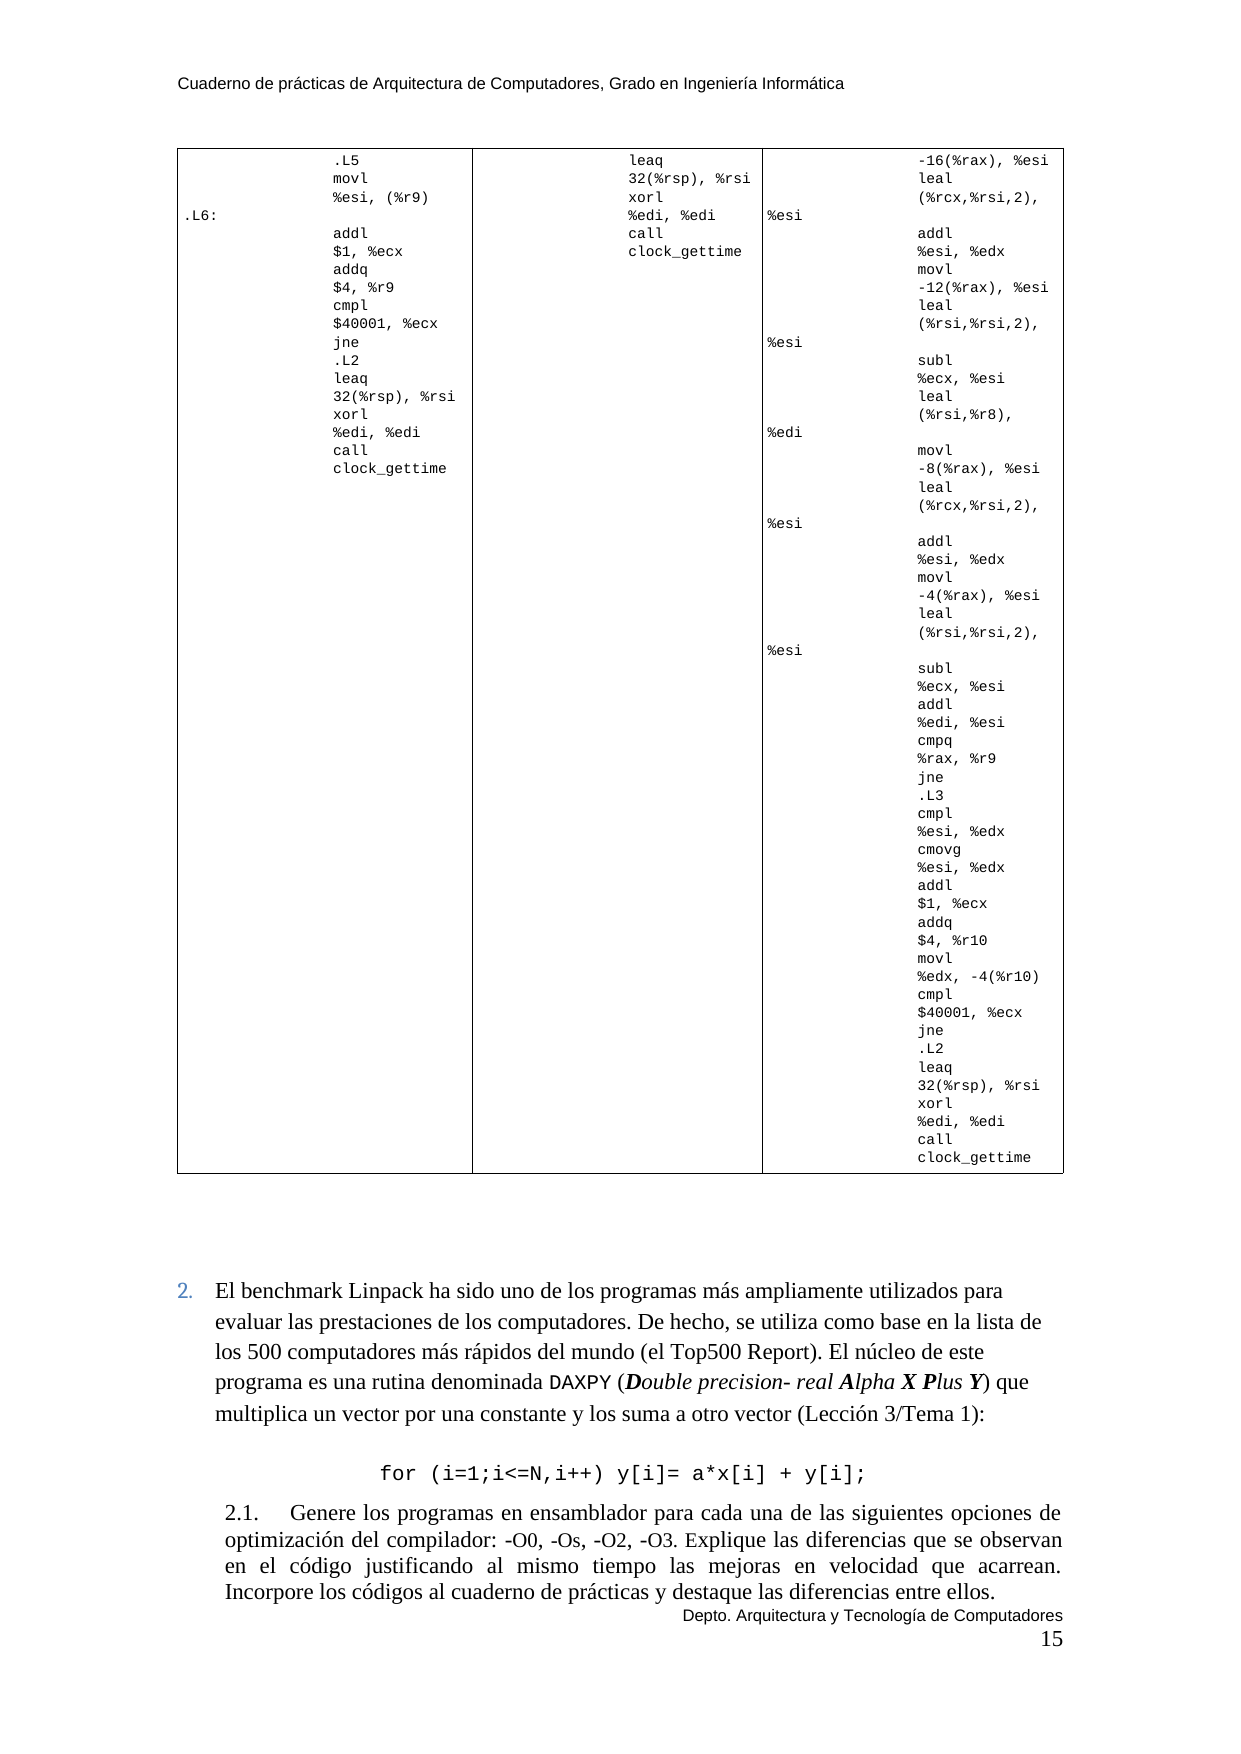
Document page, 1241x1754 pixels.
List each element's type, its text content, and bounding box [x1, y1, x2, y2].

table_cell leaq 32(%rsp), %rsi xorl %edi, %edi call clock_gettime [473, 149, 762, 1173]
list for (i=1;i<=N,i++) y[i]= a*x[i] + y[i]; [183, 1463, 1063, 1487]
table_cell -16(%rax), %esi leal (%rcx,%rsi,2), %esi addl %esi, %edx movl -12(%rax), %esi leal (%rsi,%rsi,2), %esi subl %ecx, %esi leal (%rsi,%r8), %edi movl -8(%rax), %esi leal (%rcx,%rsi,2), %esi addl %esi, %edx movl -4(%rax), %esi leal (%rsi,%rsi,2), %esi subl %ecx, %esi addl %edi, %esi cmpq %rax, %r9 jne .L3 cmpl %esi, %edx cmovg %esi, %edx addl $1, %ecx addq $4, %r10 movl %edx, -4(%r10) cmpl $40001, %ecx jne .L2 leaq 32(%rsp), %rsi xorl %edi, %edi call clock_gettime [763, 149, 1063, 1173]
list El benchmark Linpack ha sido uno de los programas más ampliamente utilizados para evaluar las prestaciones de los computadores. De hecho, se utiliza como base en la lista de los 500 computadores más rápidos del mundo (el Top500 Report). El núcleo de este programa es una rutina denominada DAXPY (Double precision- real Alpha X Plus Y) que multiplica un vector por una constante y los suma a otro vector (Lección 3/Tema 1): [177, 1277, 1063, 1426]
table_cell .L5 movl %esi, (%r9) .L6: addl $1, %ecx addq $4, %r9 cmpl $40001, %ecx jne .L2 leaq 32(%rsp), %rsi xorl %edi, %edi call clock_gettime [178, 149, 472, 1173]
list Genere los programas en ensamblador para cada una de las siguientes opciones de optimización del compilador: -O0, -Os, -O2, -O3. Explique las diferencias que se observan en el código justificando al mismo tiempo las mejoras en velocidad que acarrean. Incorpore los códigos al cuaderno de prácticas y destaque las diferencias entre ellos. [224, 1499, 1063, 1605]
